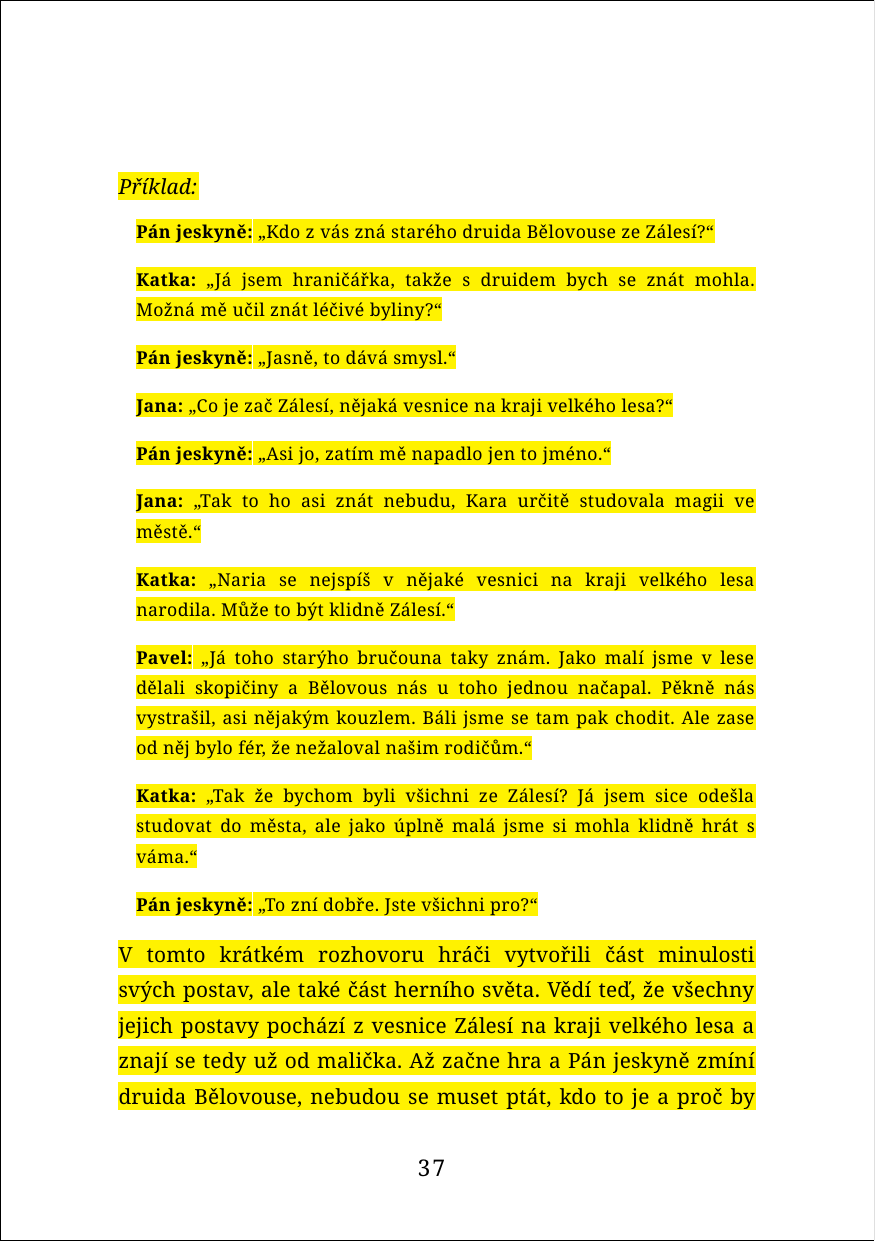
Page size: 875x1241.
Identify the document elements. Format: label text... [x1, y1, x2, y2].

text Pán jeskyně: „To zní dobře. Jste všichni pro?“ [136, 892, 756, 916]
text Pán jeskyně: „Kdo z vás zná starého druida Bělovouse ze Zálesí?“ [136, 219, 756, 243]
text Katka: „Tak že bychom byli všichni ze Zálesí? Já jsem sice odešla studovat do města, ale jako úplně malá jsme si mohla klidně hrát s váma.“ [136, 784, 756, 868]
text V tomto krátkém rozhovoru hráči vytvořili část minulosti svých postav, ale také část herního světa. Vědí teď, že všechny jejich postavy pochází z vesnice Zálesí na kraji velkého lesa a znají se tedy už od malička. Až začne hra a Pán jeskyně zmíní druida Bělovouse, nebudou se muset ptát, kdo to je a proč by [118, 940, 756, 1110]
text Pán jeskyně: „Jasně, to dává smysl.“ [136, 345, 756, 369]
text Pavel: „Já toho starýho bručouna taky znám. Jako malí jsme v lese dělali skopičiny a Bělovous nás u toho jednou načapal. Pěkně nás vystrašil, asi nějakým kouzlem. Báli jsme se tam pak chodit. Ale zase od něj bylo fér, že nežaloval našim rodičům.“ [136, 645, 756, 760]
text Jana: „Tak to ho asi znát nebudu, Kara určitě studovala magii ve městě.“ [136, 489, 756, 543]
text Příklad: [118, 172, 756, 200]
text Katka: „Naria se nejspíš v nějaké vesnici na kraji velkého lesa narodila. Může to být klidně Zálesí.“ [136, 567, 756, 621]
text Katka: „Já jsem hraničářka, takže s druidem bych se znát mohla. Možná mě učil znát léčivé byliny?“ [136, 267, 756, 321]
text Pán jeskyně: „Asi jo, zatím mě napadlo jen to jméno.“ [136, 441, 756, 465]
text Jana: „Co je zač Zálesí, nějaká vesnice na kraji velkého lesa?“ [136, 393, 756, 417]
